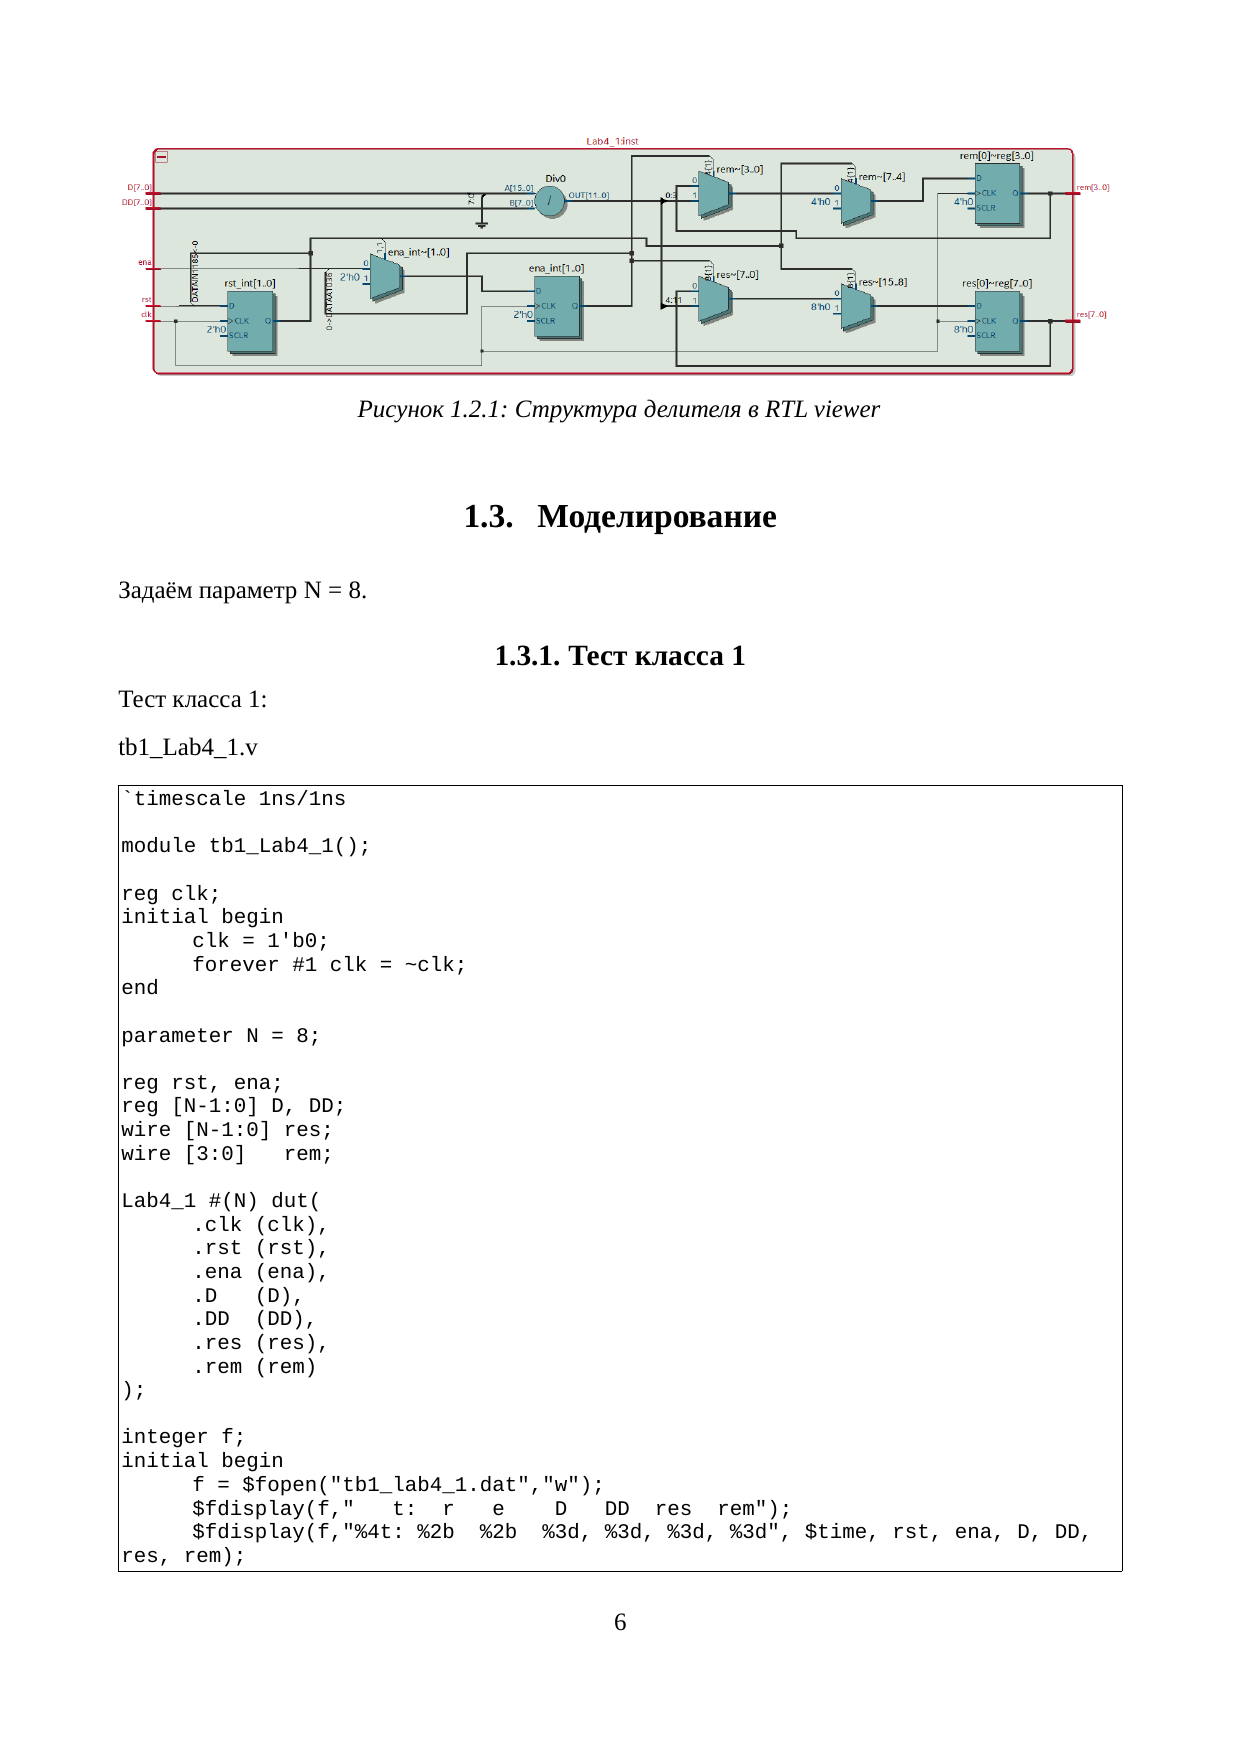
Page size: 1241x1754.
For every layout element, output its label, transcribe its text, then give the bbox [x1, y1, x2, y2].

list reg [N-1:0] D, DD; [119, 1092, 1122, 1116]
text Рисунок 1.2.1: Структура делителя в RTL viewer [118, 389, 1122, 423]
subtitle Тест класса 1 [118, 638, 1122, 671]
list initial begin [119, 1447, 1122, 1471]
list .DD (DD), [119, 1305, 1122, 1329]
list wire [3:0] rem; [119, 1140, 1122, 1166]
list reg clk; [119, 880, 1122, 903]
list reg rst, ena; [119, 1069, 1122, 1092]
list .res (res), [119, 1329, 1122, 1353]
text tb1_Lab4_1.v [118, 732, 1122, 760]
picture [118, 130, 1123, 389]
list wire [N-1:0] res; [119, 1116, 1122, 1140]
list Lab4_1 #(N) dut( [119, 1187, 1122, 1211]
subtitle Моделирование [118, 496, 1122, 534]
list integer f; [119, 1423, 1122, 1447]
list $fdisplay(f,"%4t: %2b %2b %3d, %3d, %3d, %3d", $time, rst, ena, D, DD, res, rem); [119, 1518, 1122, 1571]
list f = $fopen("tb1_lab4_1.dat","w"); [119, 1471, 1122, 1494]
list ); [119, 1376, 1122, 1403]
list .clk (clk), [119, 1211, 1122, 1234]
list end [119, 974, 1122, 1001]
list initial begin [119, 903, 1122, 927]
list parameter N = 8; [119, 1022, 1122, 1048]
list clk = 1'b0; [119, 927, 1122, 951]
text Задаём параметр N = 8. [118, 576, 1122, 604]
list `timescale 1ns/1ns [119, 786, 1122, 812]
list .rem (rem) [119, 1353, 1122, 1376]
list $fdisplay(f," t: r e D DD res rem"); [119, 1494, 1122, 1518]
list forever #1 clk = ~clk; [119, 951, 1122, 974]
list .D (D), [119, 1282, 1122, 1305]
list .ena (ena), [119, 1258, 1122, 1282]
list module tb1_Lab4_1(); [119, 832, 1122, 859]
text Тест класса 1: [118, 684, 1122, 713]
list .rst (rst), [119, 1234, 1122, 1258]
